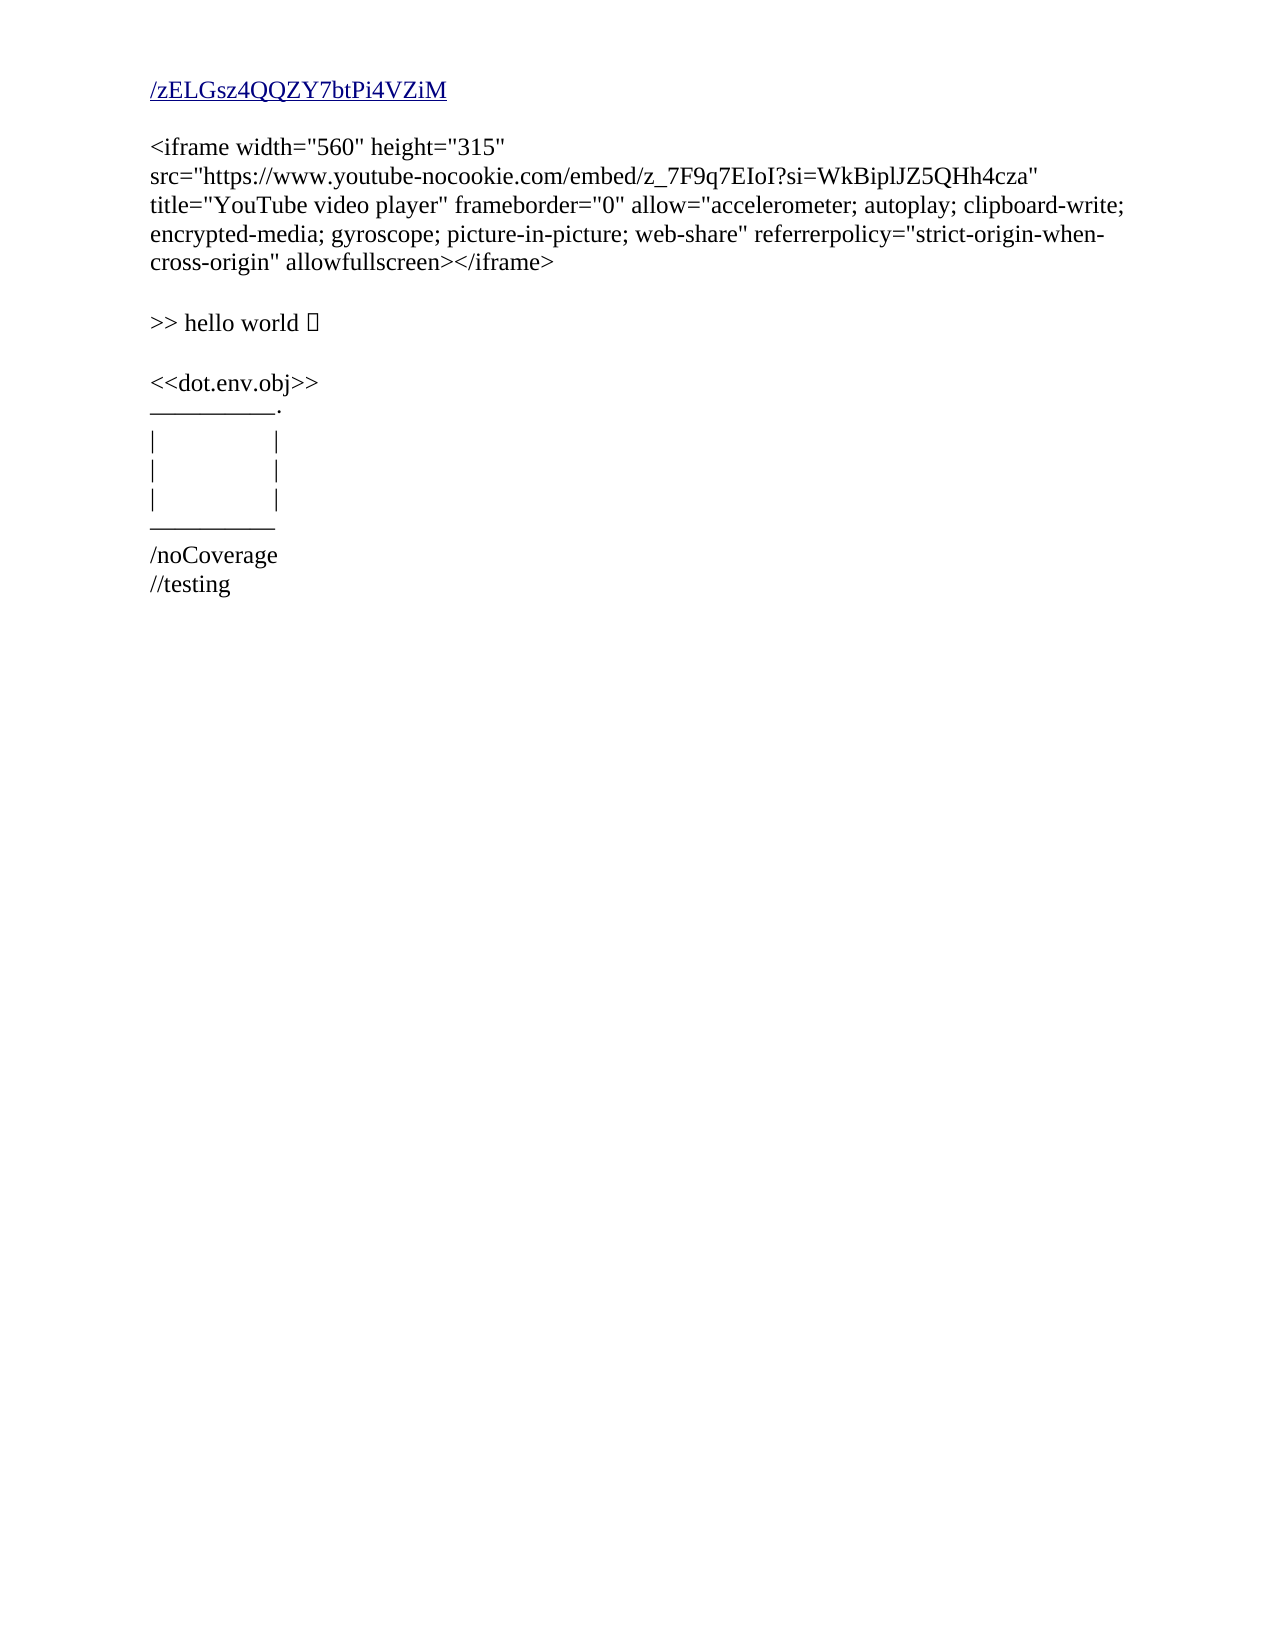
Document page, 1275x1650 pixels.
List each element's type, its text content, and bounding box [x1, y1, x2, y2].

text ————— [150, 512, 1125, 540]
text //testing [150, 569, 1125, 598]
text | | [150, 454, 1125, 483]
text <iframe width="560" height="315" src="https://www.youtube-nocookie.com/embed/z_7F9q7EIoI?si=WkBiplJZ5QHh4cza" title="YouTube video player" frameborder="0" allow="accelerometer; autoplay; clipboard-write; encrypted-media; gyroscope; picture-in-picture; web-share" referrerpolicy="strict-origin-when-cross-origin" allowfullscreen></iframe> [150, 132, 1125, 276]
text /zELGsz4QQZY7btPi4VZiM [150, 75, 1125, 104]
text | | [150, 425, 1125, 454]
text | | [150, 483, 1125, 512]
text <<dot.env.obj>> [150, 368, 1125, 397]
text >> hello world 🔩 [150, 305, 1125, 339]
text —————· [150, 397, 1125, 425]
text /noCoverage [150, 540, 1125, 569]
